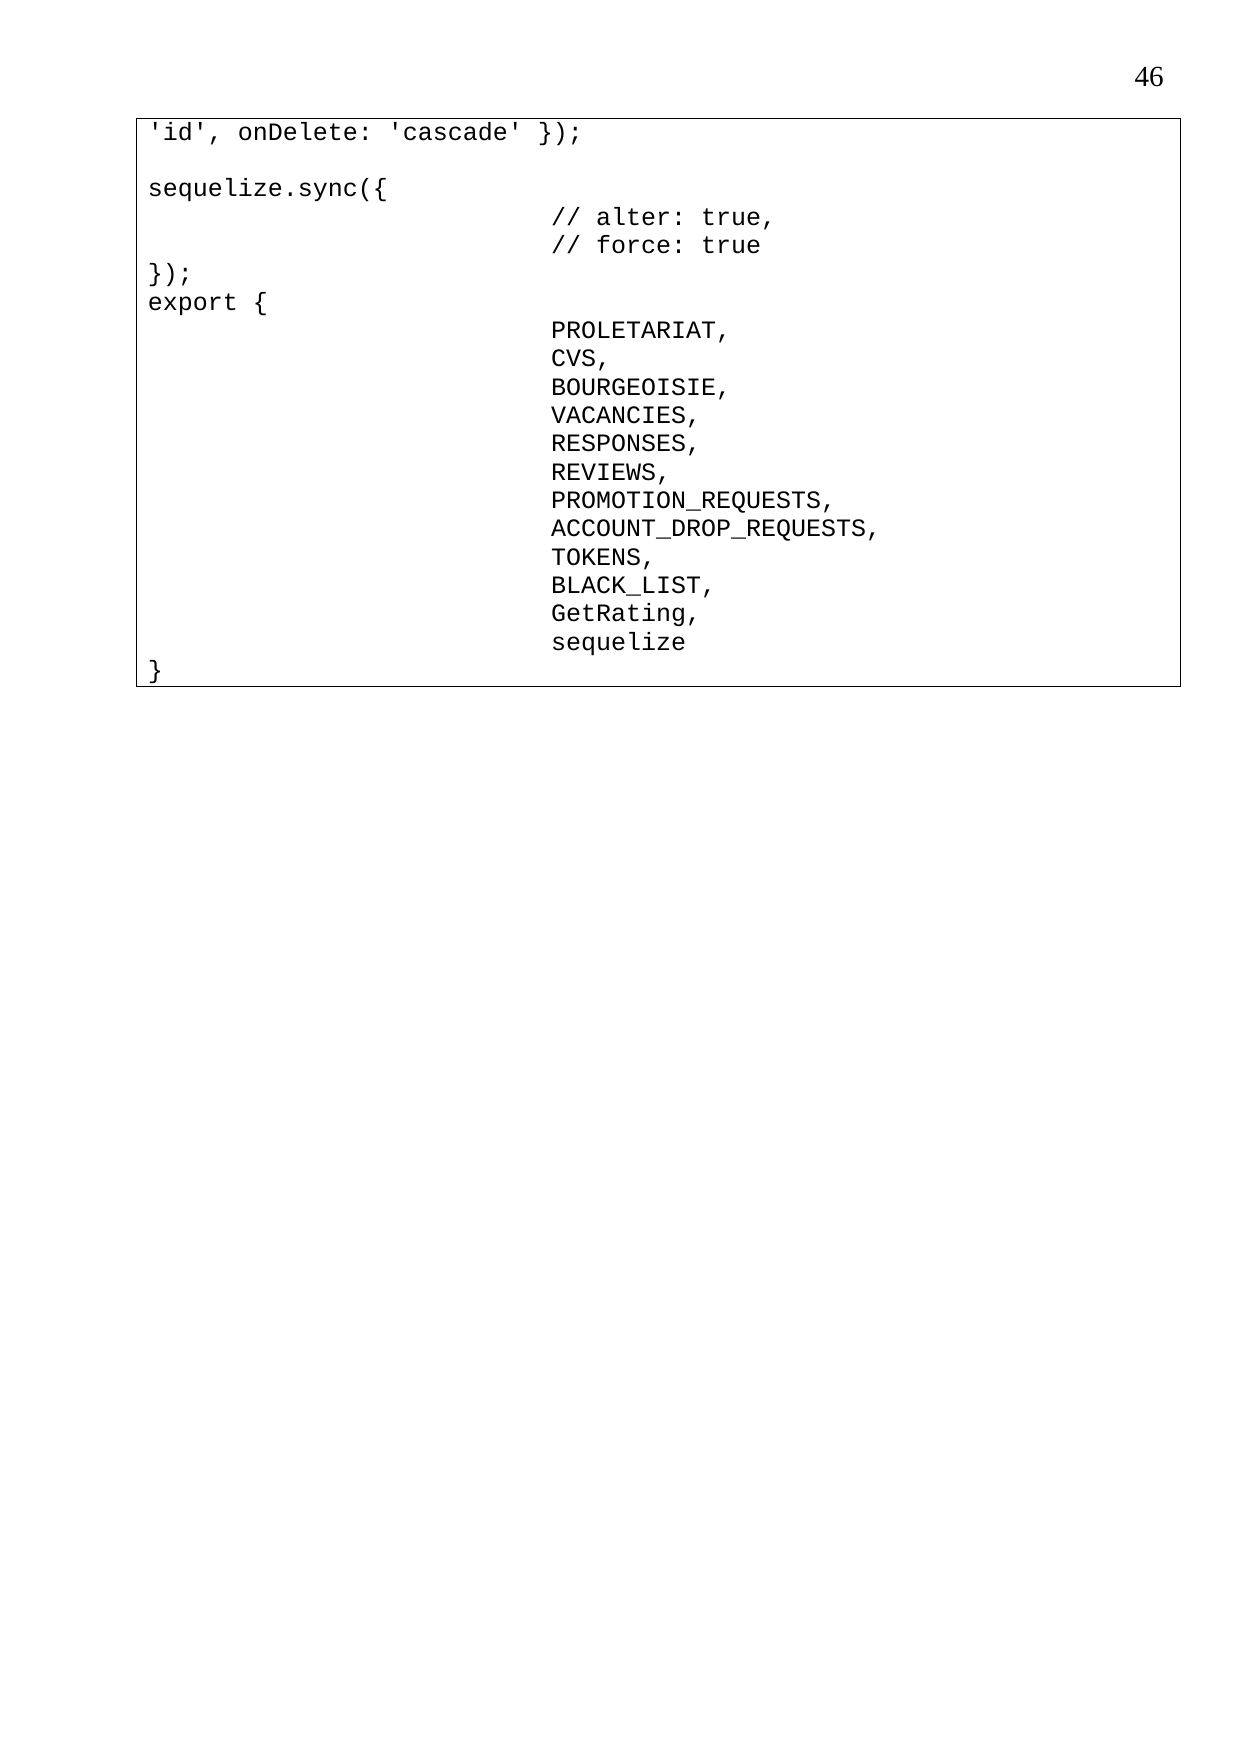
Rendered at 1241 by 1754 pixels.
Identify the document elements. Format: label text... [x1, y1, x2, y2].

table_header 'id', onDelete: 'cascade' }); sequelize.sync({ // alter: true, // force: true }); export { PROLETARIAT, CVS, BOURGEOISIE, VACANCIES, RESPONSES, REVIEWS, PROMOTION_REQUESTS, ACCOUNT_DROP_REQUESTS, TOKENS, BLACK_LIST, GetRating, sequelize } [137, 119, 1180, 686]
